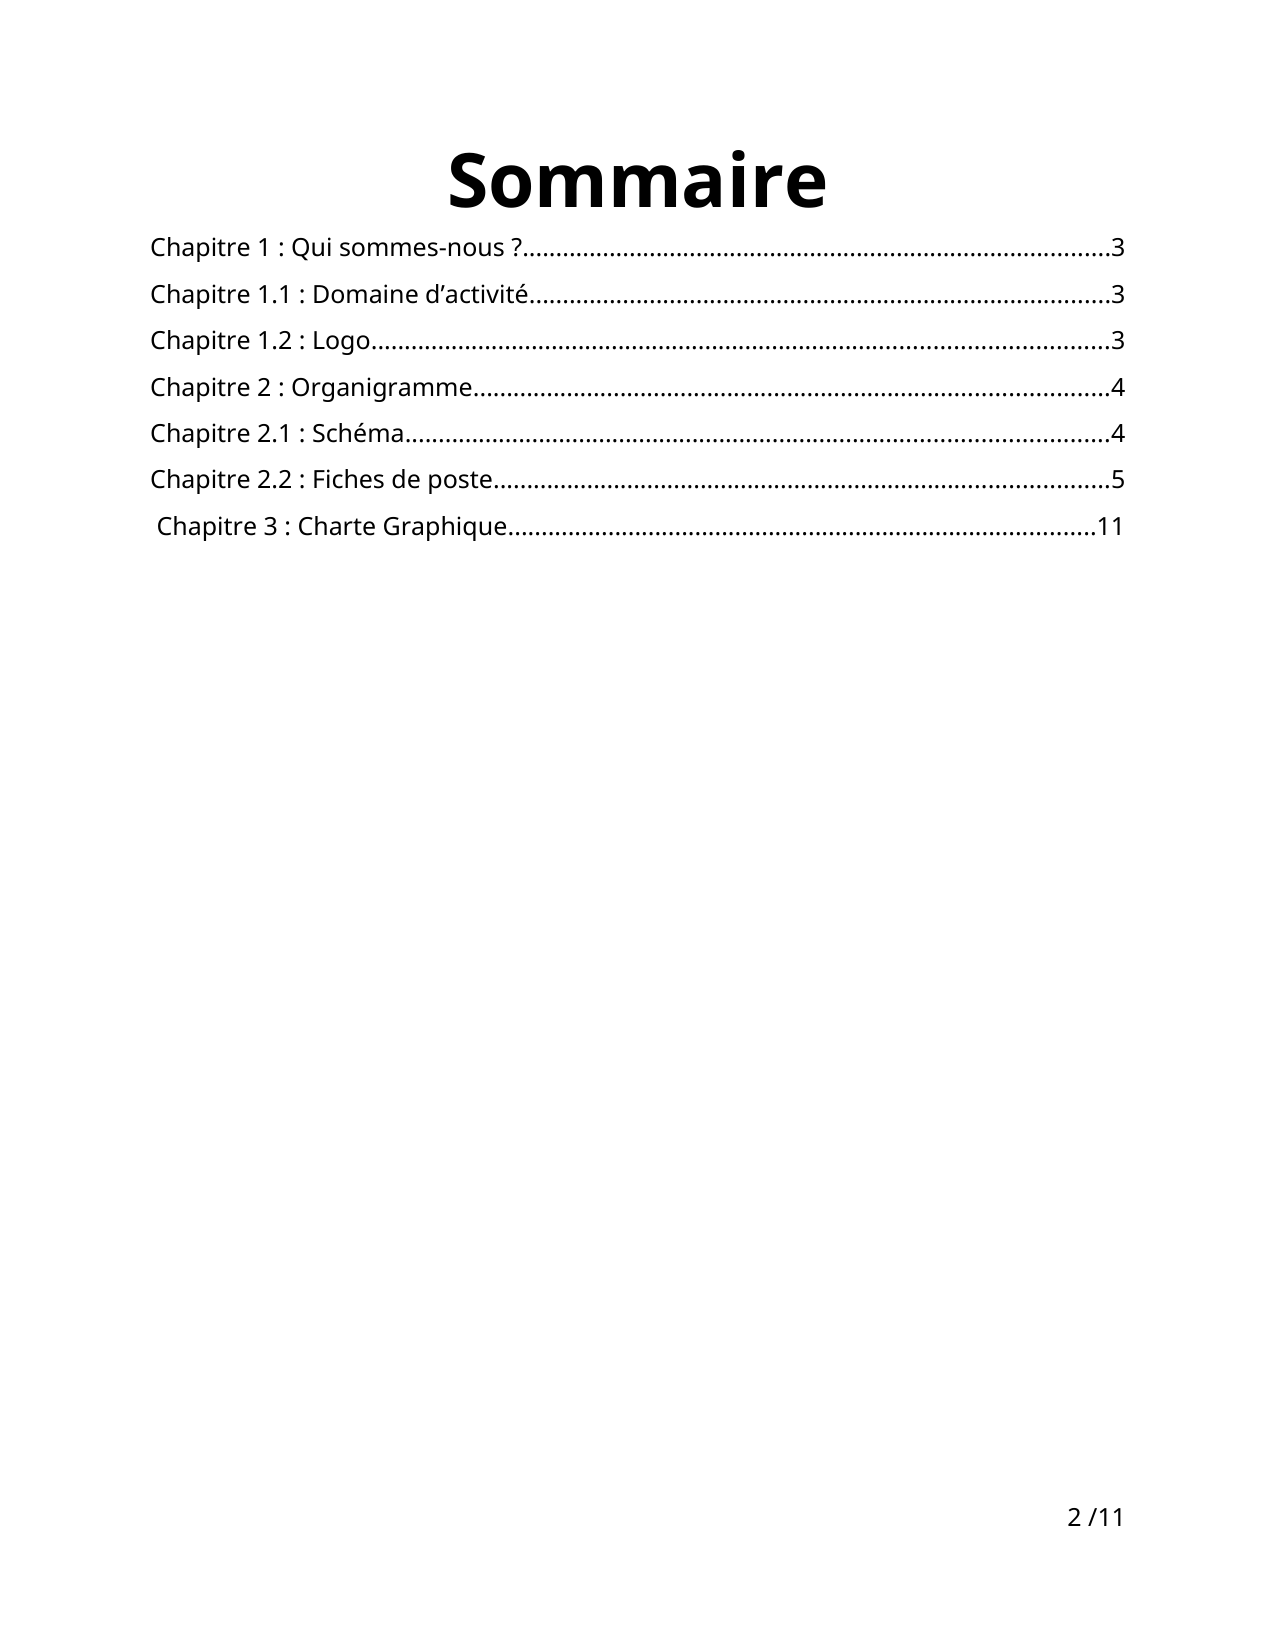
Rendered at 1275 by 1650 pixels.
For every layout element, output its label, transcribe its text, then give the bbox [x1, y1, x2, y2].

text Chapitre 2.2 : Fiches de poste 5 [150, 462, 1125, 496]
text Chapitre 2.1 : Schéma 4 [150, 416, 1125, 450]
text Chapitre 1 : Qui sommes-nous ? 3 [150, 230, 1125, 264]
text Chapitre 2 : Organigramme 4 [150, 369, 1125, 403]
text Chapitre 1.1 : Domaine d’activité 3 [150, 276, 1125, 310]
text Sommaire [150, 128, 1125, 230]
text Chapitre 1.2 : Logo 3 [150, 323, 1125, 357]
text Chapitre 3 : Charte Graphique 11 [150, 509, 1125, 543]
